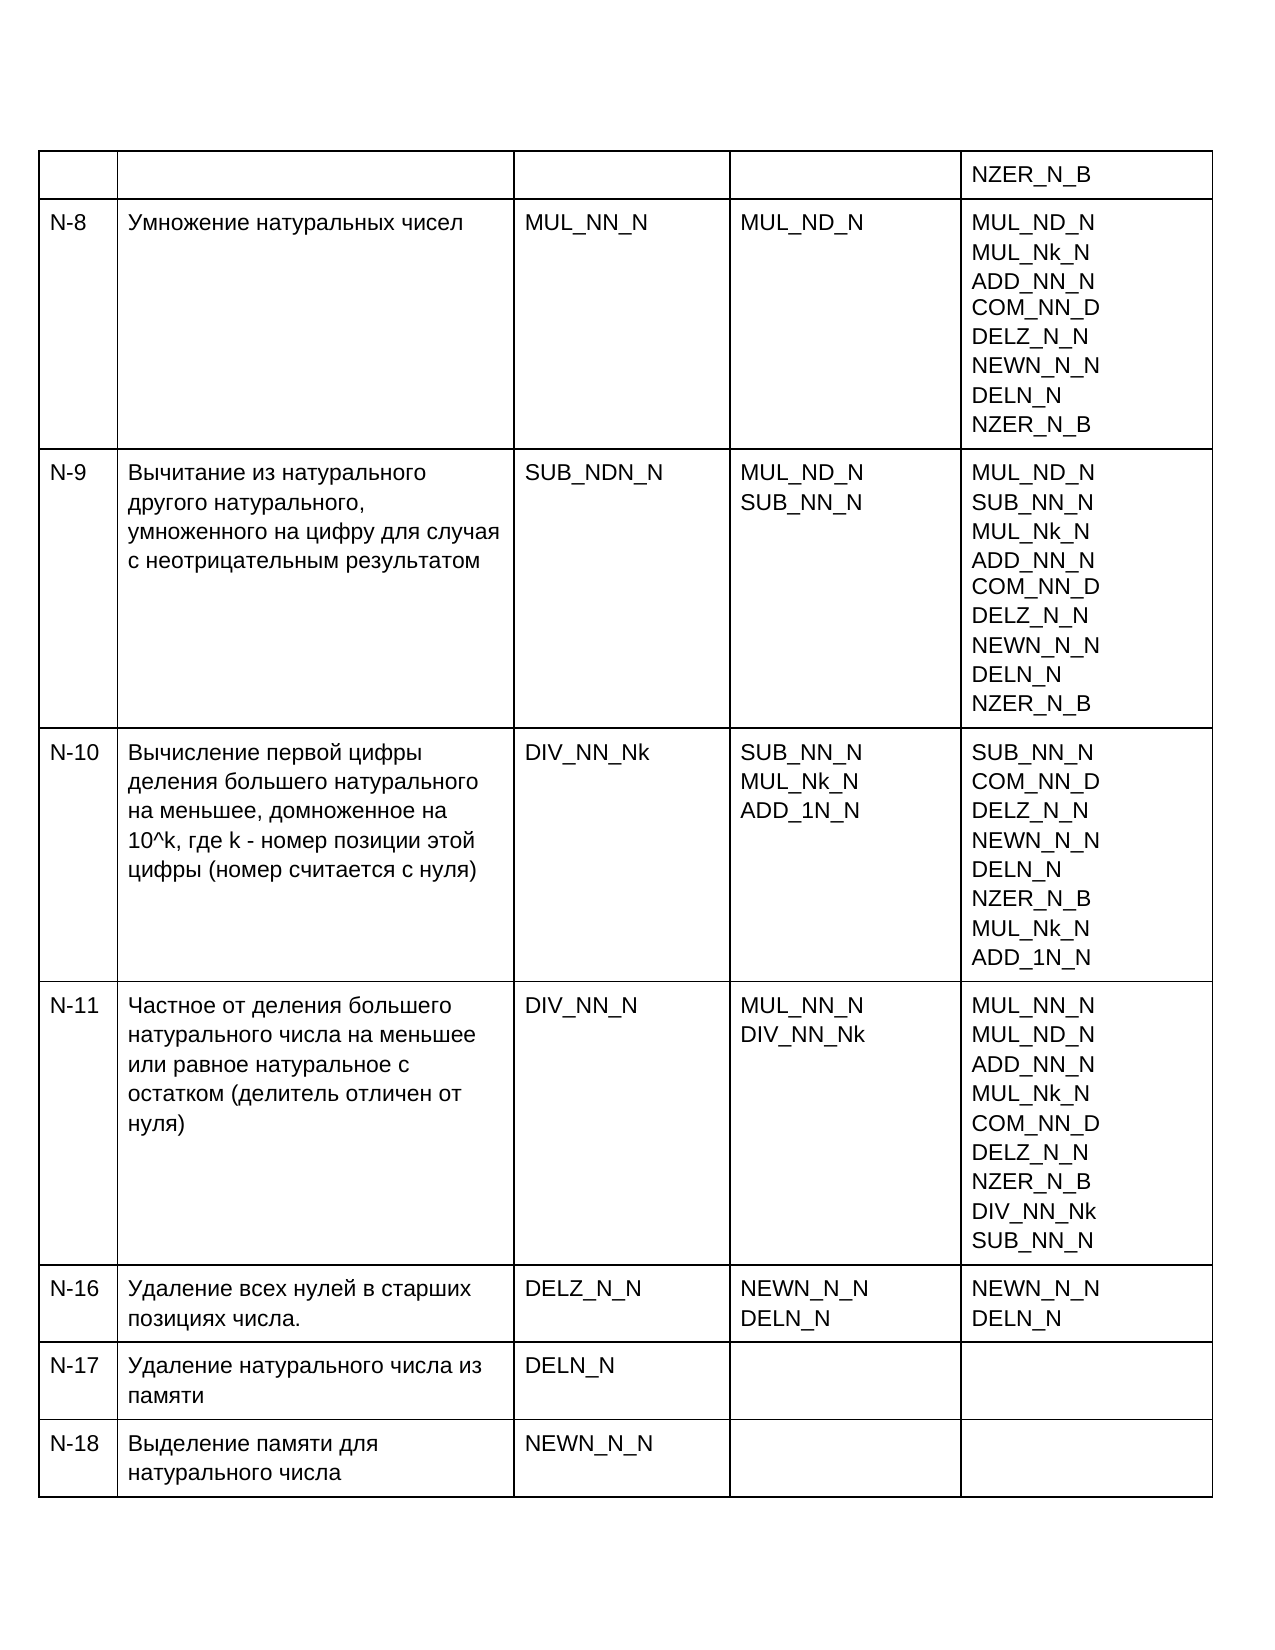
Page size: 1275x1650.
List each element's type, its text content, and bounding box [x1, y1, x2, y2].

table_cell SUB_NN_N COM_NN_D DELZ_N_N NEWN_N_N DELN_N NZER_N_B MUL_Nk_N ADD_1N_N [962, 729, 1212, 981]
table_cell Удаление натурального числа из памяти [118, 1343, 513, 1419]
table_cell [731, 152, 960, 198]
table_cell N-17 [40, 1343, 117, 1419]
table_cell [515, 152, 729, 198]
table_cell DELZ_N_N [515, 1266, 729, 1341]
table_cell N-9 [40, 450, 117, 727]
table_cell NZER_N_B [962, 152, 1212, 198]
table_cell Выделение памяти для натурального числа [118, 1420, 513, 1496]
table_cell N-8 [40, 200, 117, 448]
table_cell Вычитание из натурального другого натурального, умноженного на цифру для случая с неотрицательным результатом [118, 450, 513, 727]
table_cell N-11 [40, 982, 117, 1264]
table_cell MUL_ND_N SUB_NN_N MUL_Nk_N ADD_NN_N COM_NN_D DELZ_N_N NEWN_N_N DELN_N NZER_N_B [962, 450, 1212, 727]
table_cell [731, 1343, 960, 1419]
table_cell N-10 [40, 729, 117, 981]
table_cell MUL_NN_N MUL_ND_N ADD_NN_N MUL_Nk_N COM_NN_D DELZ_N_N NZER_N_B DIV_NN_Nk SUB_NN_N [962, 982, 1212, 1264]
table_cell SUB_NDN_N [515, 450, 729, 727]
table_cell NEWN_N_N [515, 1420, 729, 1496]
table_cell DELN_N [515, 1343, 729, 1419]
table_cell N-16 [40, 1266, 117, 1341]
table_cell [731, 1420, 960, 1496]
table_cell MUL_ND_N [731, 200, 960, 448]
table_cell Вычисление первой цифры деления большего натурального на меньшее, домноженное на 10^k, где k - номер позиции этой цифры (номер считается с нуля) [118, 729, 513, 981]
table_cell MUL_ND_N MUL_Nk_N ADD_NN_N COM_NN_D DELZ_N_N NEWN_N_N DELN_N NZER_N_B [962, 200, 1212, 448]
table_cell SUB_NN_N MUL_Nk_N ADD_1N_N [731, 729, 960, 981]
table_cell [118, 152, 513, 198]
table_cell [40, 152, 117, 198]
table_cell [962, 1420, 1212, 1496]
table_cell DIV_NN_Nk [515, 729, 729, 981]
table_cell Умножение натуральных чисел [118, 200, 513, 448]
table_cell DIV_NN_N [515, 982, 729, 1264]
table_cell [962, 1343, 1212, 1419]
table_cell Удаление всех нулей в старших позициях числа. [118, 1266, 513, 1341]
table_cell MUL_ND_N SUB_NN_N [731, 450, 960, 727]
table_cell NEWN_N_N DELN_N [962, 1266, 1212, 1341]
table_cell MUL_NN_N DIV_NN_Nk [731, 982, 960, 1264]
table_cell Частное от деления большего натурального числа на меньшее или равное натуральное с остатком (делитель отличен от нуля) [118, 982, 513, 1264]
table_cell MUL_NN_N [515, 200, 729, 448]
table_cell N-18 [40, 1420, 117, 1496]
table_cell NEWN_N_N DELN_N [731, 1266, 960, 1341]
